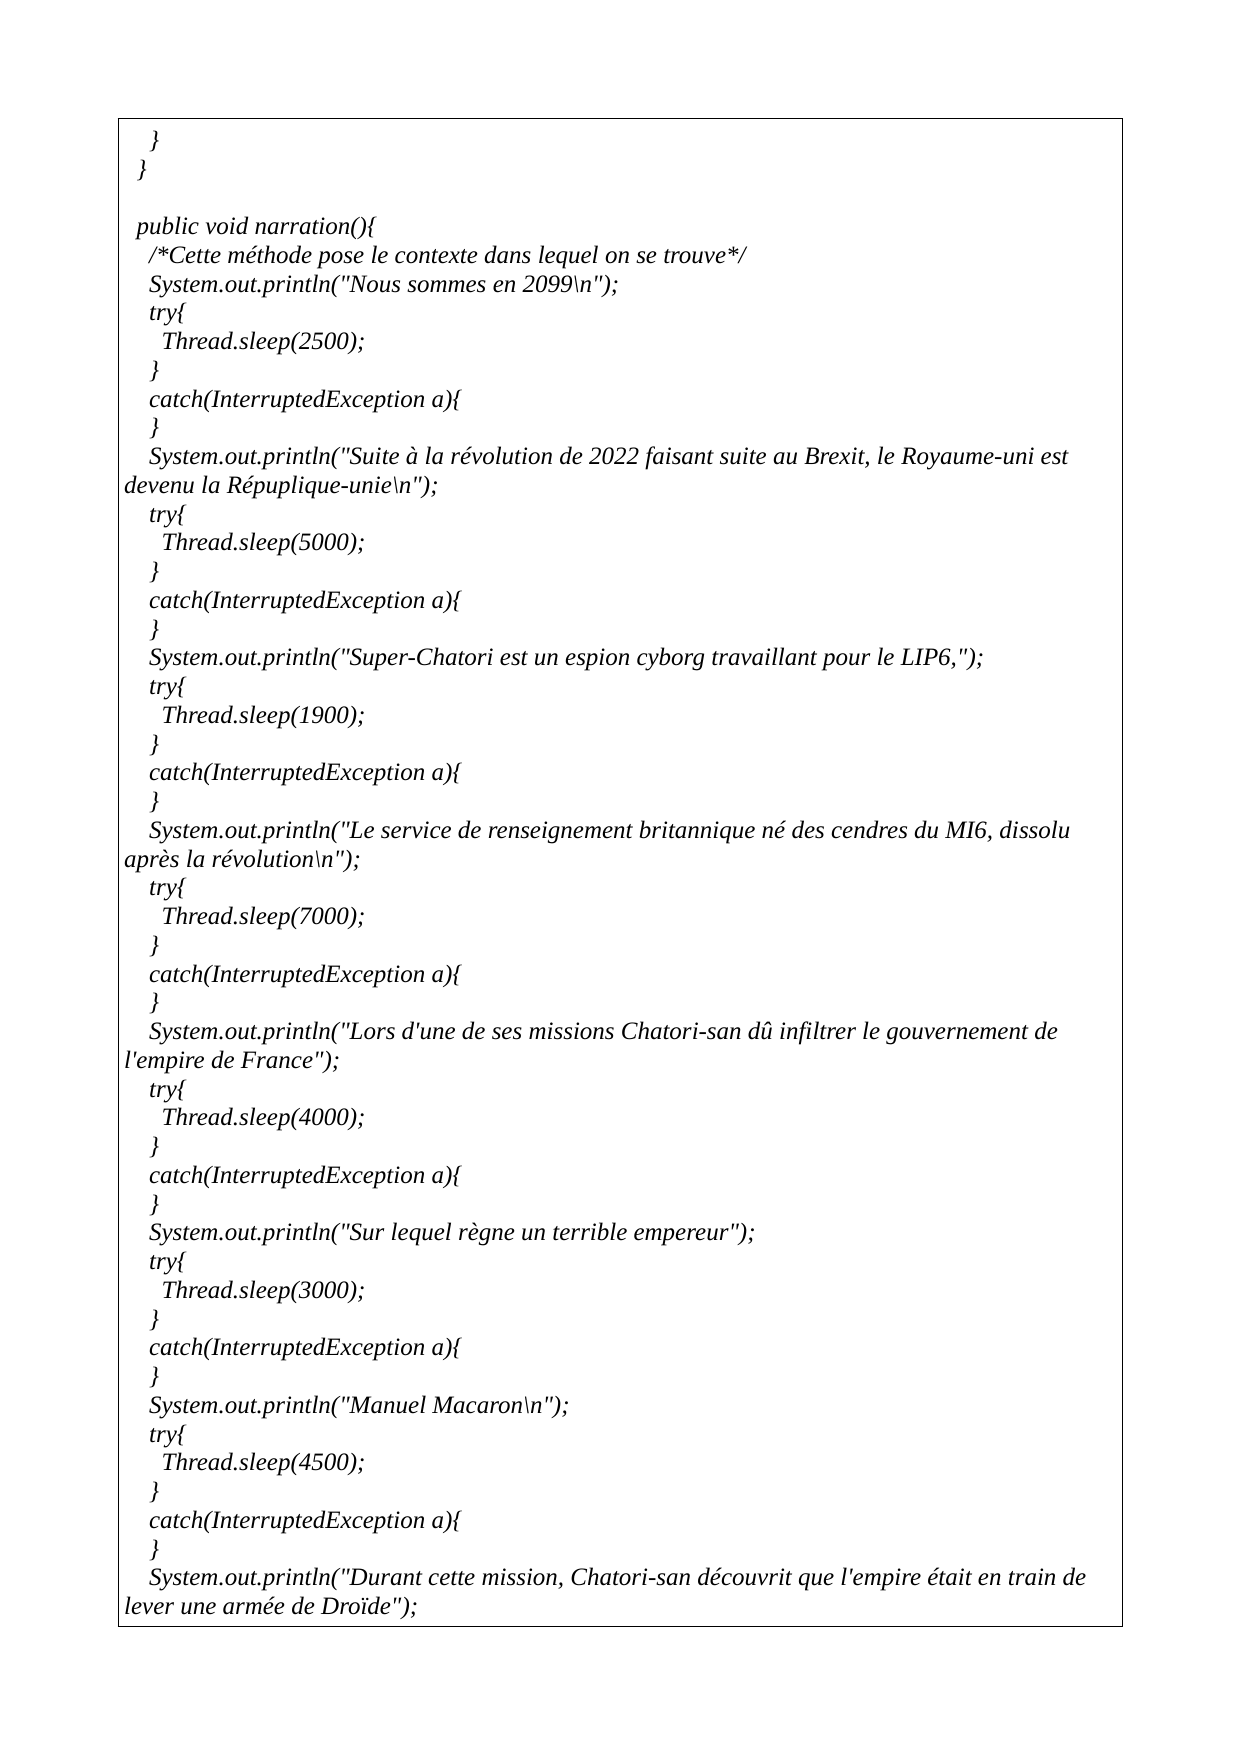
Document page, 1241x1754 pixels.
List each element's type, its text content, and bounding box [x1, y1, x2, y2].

table_header } } public void narration(){ /*Cette méthode pose le contexte dans lequel on se trouve*/ System.out.println("Nous sommes en 2099\n"); try{ Thread.sleep(2500); } catch(InterruptedException a){ } System.out.println("Suite à la révolution de 2022 faisant suite au Brexit, le Royaume-uni est devenu la Répuplique-unie\n"); try{ Thread.sleep(5000); } catch(InterruptedException a){ } System.out.println("Super-Chatori est un espion cyborg travaillant pour le LIP6,"); try{ Thread.sleep(1900); } catch(InterruptedException a){ } System.out.println("Le service de renseignement britannique né des cendres du MI6, dissolu après la révolution\n"); try{ Thread.sleep(7000); } catch(InterruptedException a){ } System.out.println("Lors d'une de ses missions Chatori-san dû infiltrer le gouvernement de l'empire de France"); try{ Thread.sleep(4000); } catch(InterruptedException a){ } System.out.println("Sur lequel règne un terrible empereur"); try{ Thread.sleep(3000); } catch(InterruptedException a){ } System.out.println("Manuel Macaron\n"); try{ Thread.sleep(4500); } catch(InterruptedException a){ } System.out.println("Durant cette mission, Chatori-san découvrit que l'empire était en train de lever une armée de Droïde"); [119, 119, 1122, 1626]
